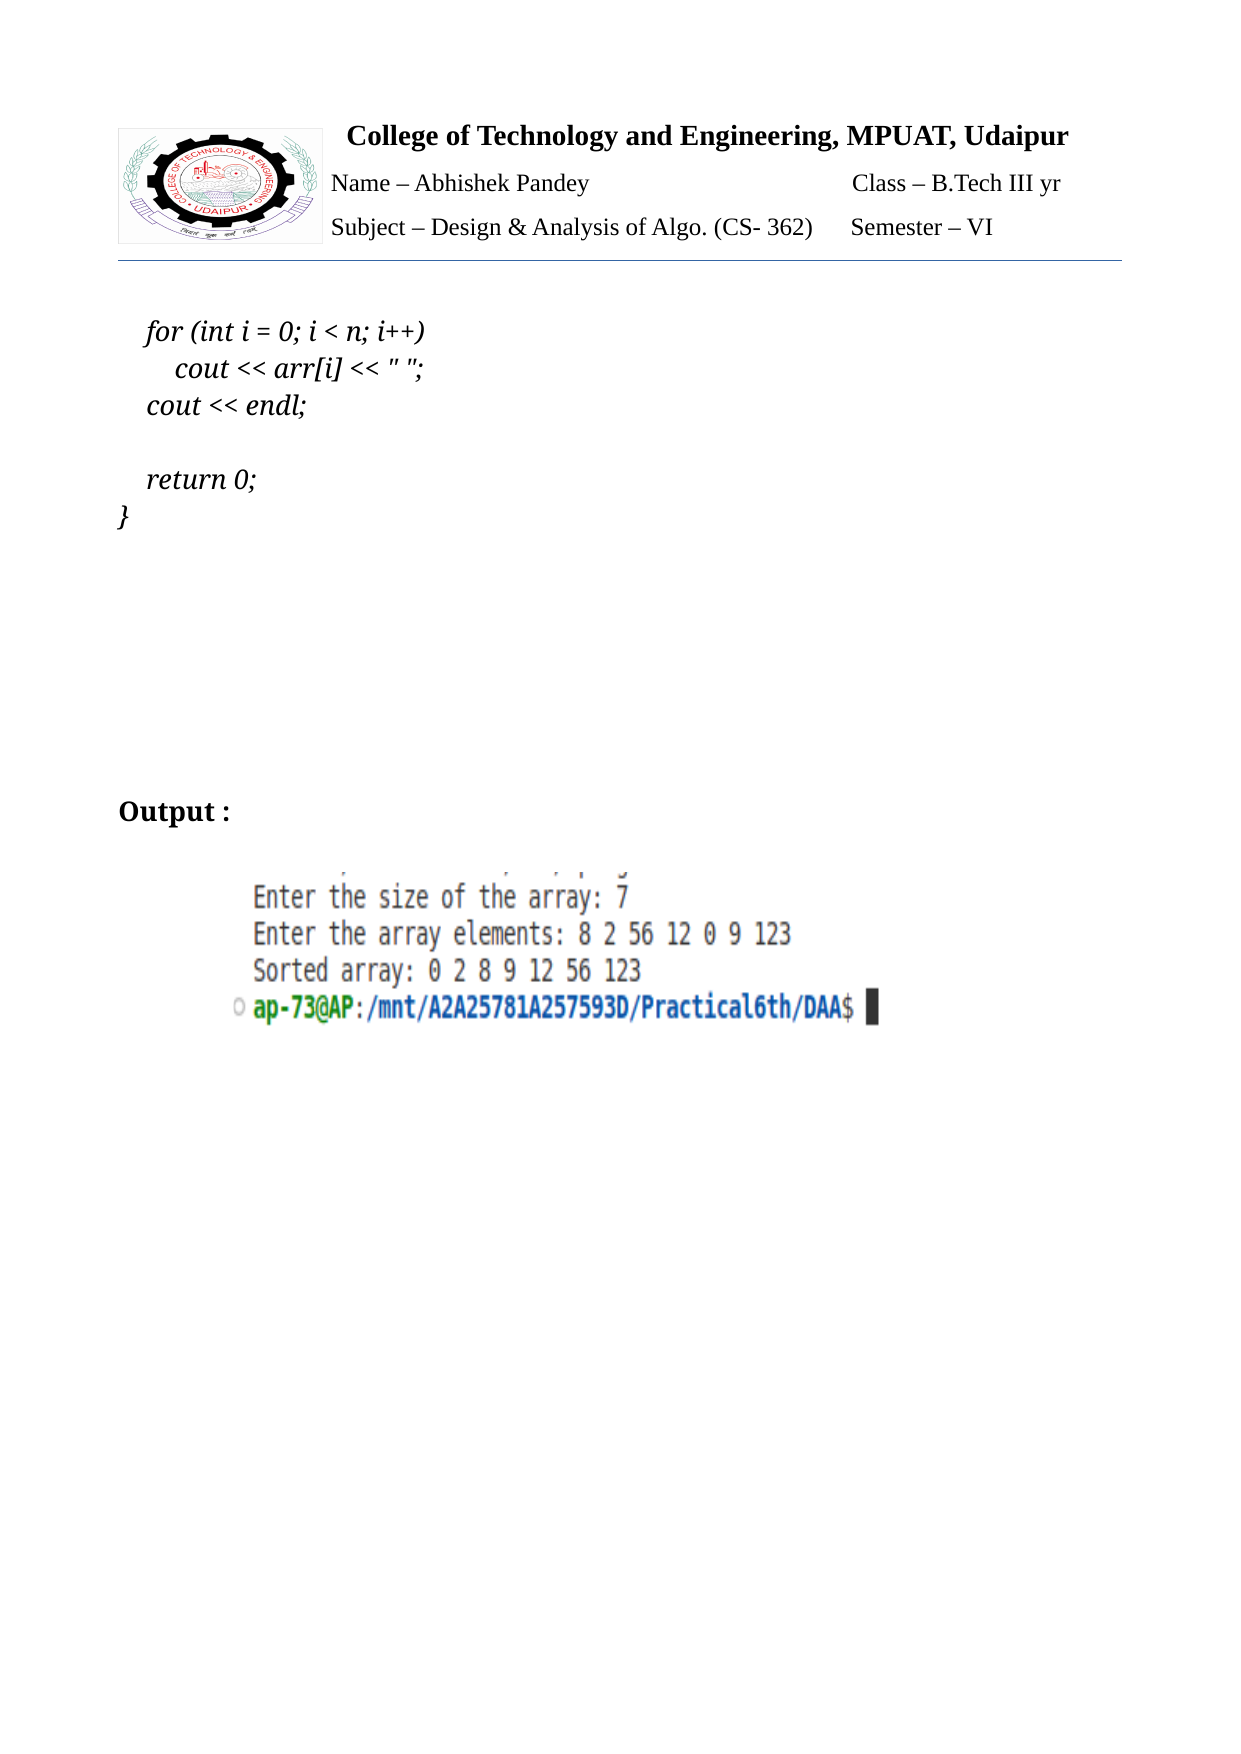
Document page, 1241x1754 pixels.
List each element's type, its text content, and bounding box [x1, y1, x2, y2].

text for (int i = 0; i < n; i++) [118, 313, 1122, 350]
text Output : [118, 792, 1122, 829]
picture [233, 872, 1007, 1131]
text cout << arr[i] << " "; [118, 350, 1122, 387]
text cout << endl; [118, 387, 1122, 423]
text return 0; [118, 460, 1122, 497]
picture [118, 128, 323, 244]
text } [118, 497, 1122, 534]
